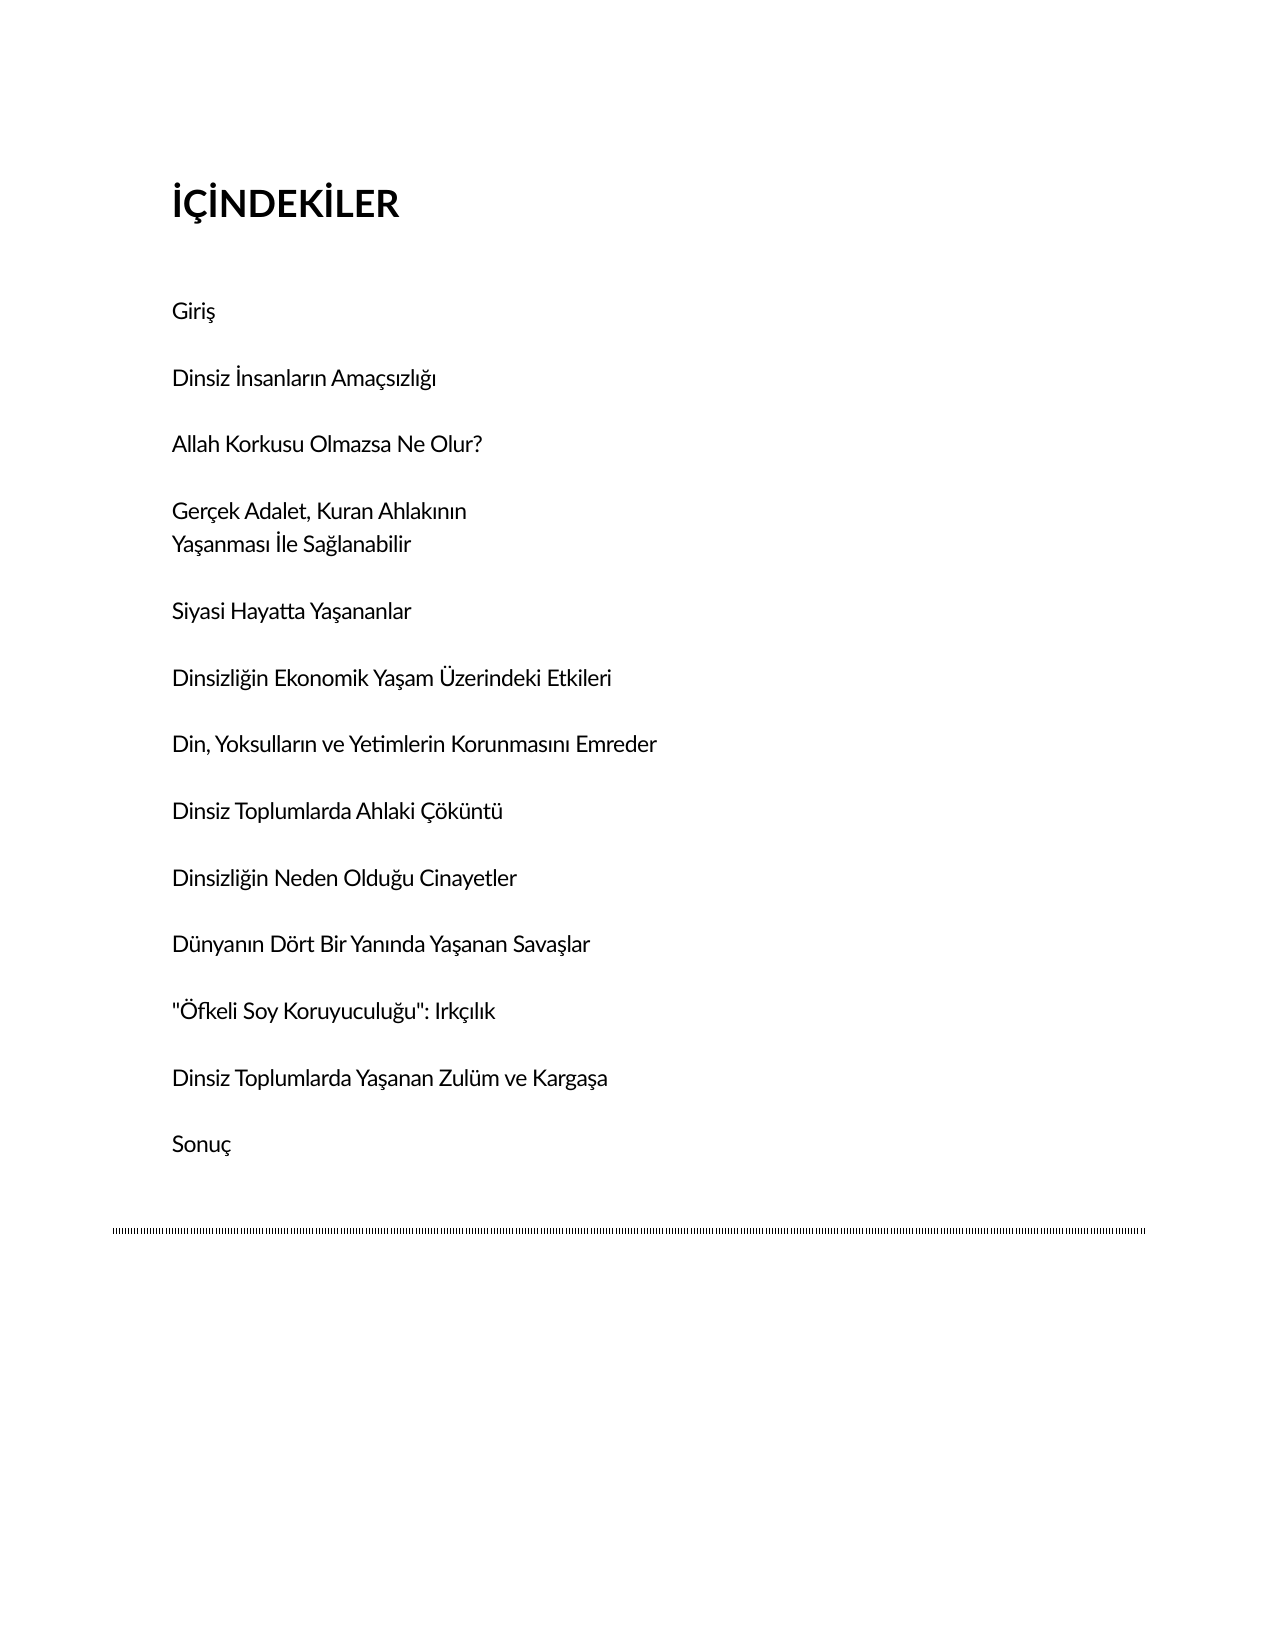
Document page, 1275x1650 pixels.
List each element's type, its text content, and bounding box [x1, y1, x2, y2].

text Dinsiz İnsanların Amaçsızlığı [112, 359, 1145, 393]
text Dünyanın Dört Bir Yanında Yaşanan Savaşlar [112, 926, 1145, 959]
text Gerçek Adalet, Kuran Ahlakının [112, 493, 1145, 526]
text Sonuç [112, 1126, 1145, 1159]
text Dinsizliğin Neden Olduğu Cinayetler [112, 859, 1145, 893]
text Siyasi Hayatta Yaşananlar [112, 593, 1145, 626]
text Yaşanması İle Sağlanabilir [112, 526, 1145, 559]
text İÇİNDEKİLER [112, 181, 1145, 226]
text Giriş [112, 293, 1145, 326]
text "Öfkeli Soy Koruyuculuğu": Irkçılık [112, 993, 1145, 1026]
text Allah Korkusu Olmazsa Ne Olur? [112, 426, 1145, 459]
text Dinsiz Toplumlarda Ahlaki Çöküntü [112, 793, 1145, 826]
text Dinsizliğin Ekonomik Yaşam Üzerindeki Etkileri [112, 659, 1145, 693]
text Dinsiz Toplumlarda Yaşanan Zulüm ve Kargaşa [112, 1059, 1145, 1093]
text Din, Yoksulların ve Yetimlerin Korunmasını Emreder [112, 726, 1145, 759]
